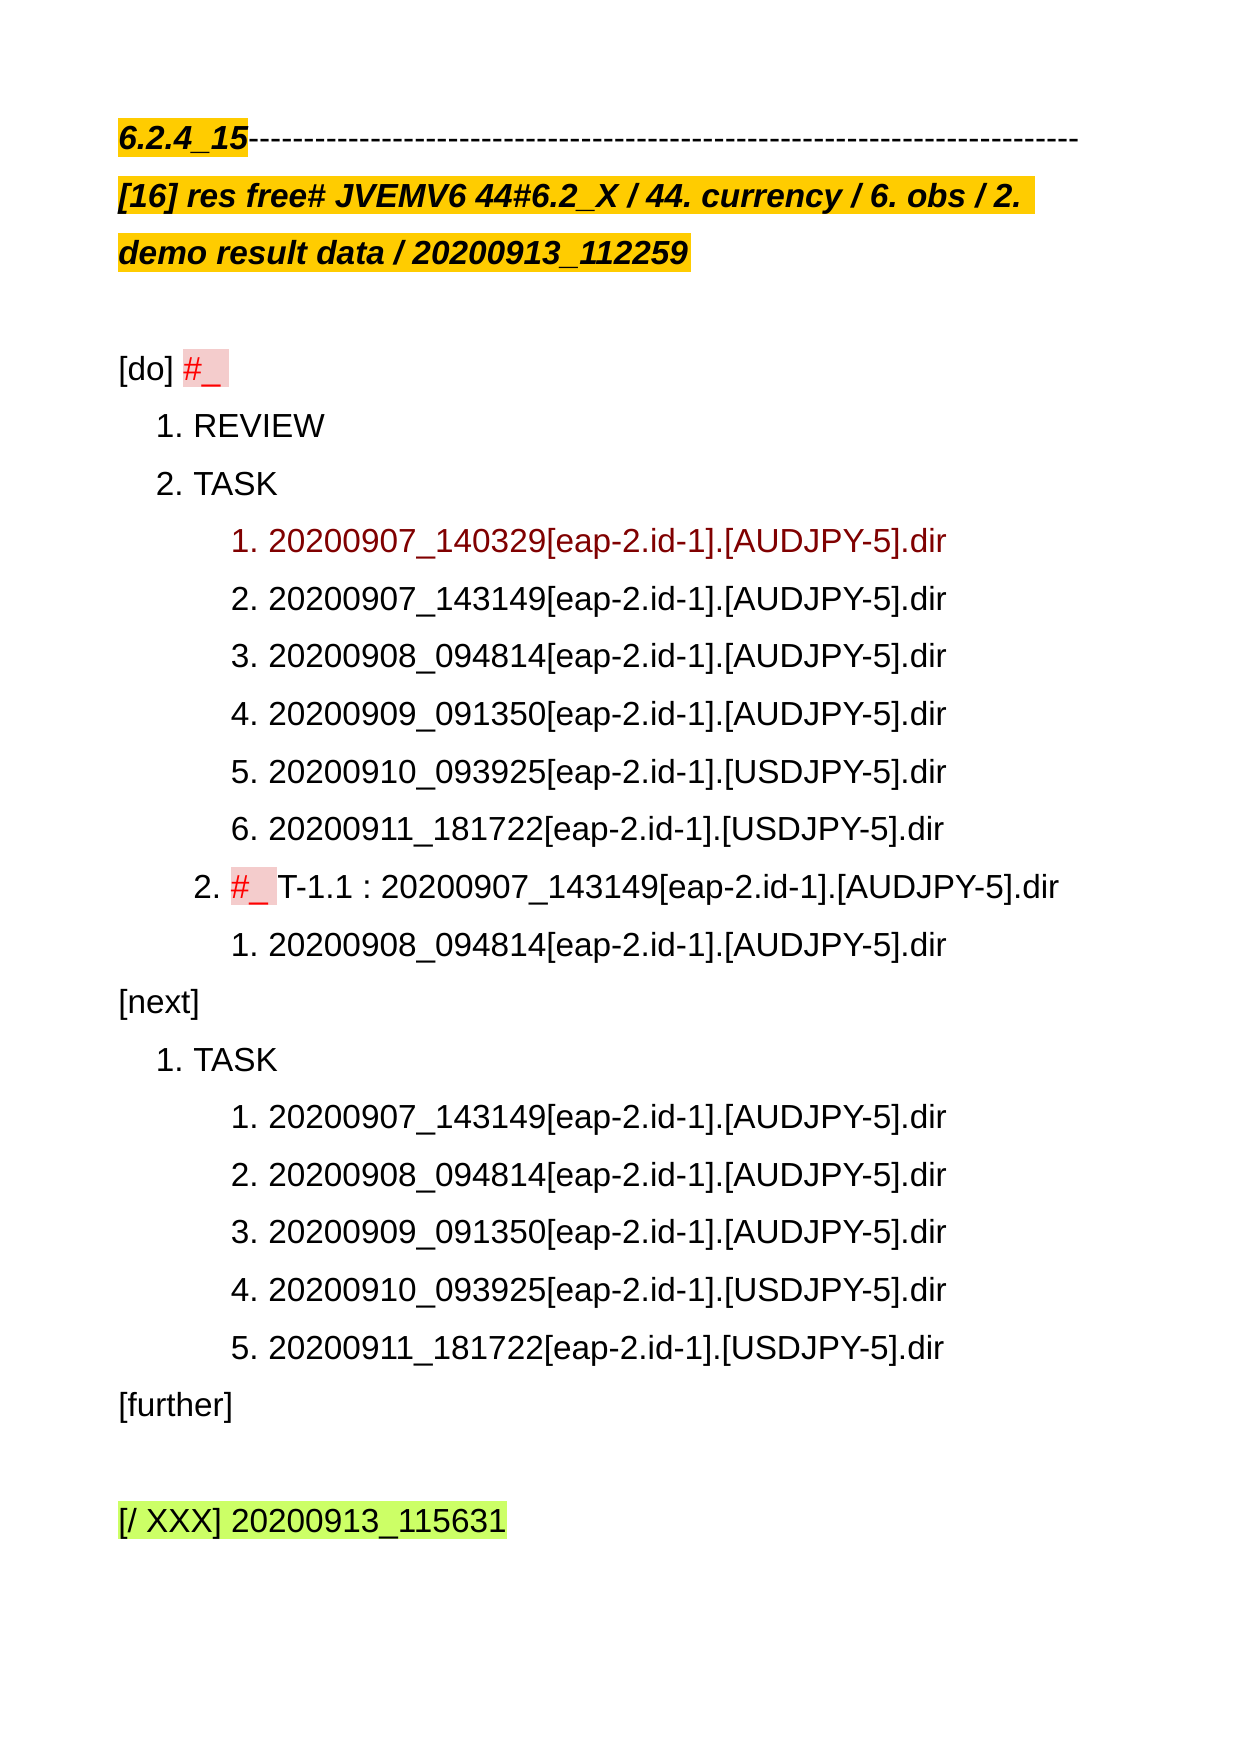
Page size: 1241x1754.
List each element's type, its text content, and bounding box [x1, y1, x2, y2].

list 20200909_091350[eap-2.id-1].[AUDJPY-5].dir [231, 694, 1122, 733]
list 20200908_094814[eap-2.id-1].[AUDJPY-5].dir [231, 924, 1122, 963]
text [next] [118, 982, 1122, 1021]
text [16] res free# JVEMV6 44#6.2_X / 44. currency / 6. obs / 2. demo result data / 20200913_112259 [118, 176, 1122, 272]
list 20200909_091350[eap-2.id-1].[AUDJPY-5].dir [231, 1213, 1122, 1251]
text 6.2.4_15--------------------------------------------------------------------------- [118, 118, 1122, 157]
list 20200911_181722[eap-2.id-1].[USDJPY-5].dir [231, 809, 1122, 848]
list 20200907_143149[eap-2.id-1].[AUDJPY-5].dir [231, 1097, 1122, 1136]
list REVIEW [156, 406, 1122, 444]
list 20200907_140329[eap-2.id-1].[AUDJPY-5].dir [231, 521, 1122, 560]
list 20200908_094814[eap-2.id-1].[AUDJPY-5].dir [231, 1155, 1122, 1193]
list 20200910_093925[eap-2.id-1].[USDJPY-5].dir [231, 752, 1122, 790]
list 20200911_181722[eap-2.id-1].[USDJPY-5].dir [231, 1328, 1122, 1366]
text [/ XXX] 20200913_115631 [118, 1443, 1122, 1539]
text [do] #_ [118, 348, 1122, 387]
list 20200908_094814[eap-2.id-1].[AUDJPY-5].dir [231, 637, 1122, 675]
list 20200910_093925[eap-2.id-1].[USDJPY-5].dir [231, 1270, 1122, 1309]
text [further] [118, 1385, 1122, 1424]
list 20200907_143149[eap-2.id-1].[AUDJPY-5].dir [231, 579, 1122, 617]
list #_ T-1.1 : 20200907_143149[eap-2.id-1].[AUDJPY-5].dir [193, 867, 1122, 905]
list TASK [156, 1040, 1122, 1078]
list TASK [156, 464, 1122, 502]
